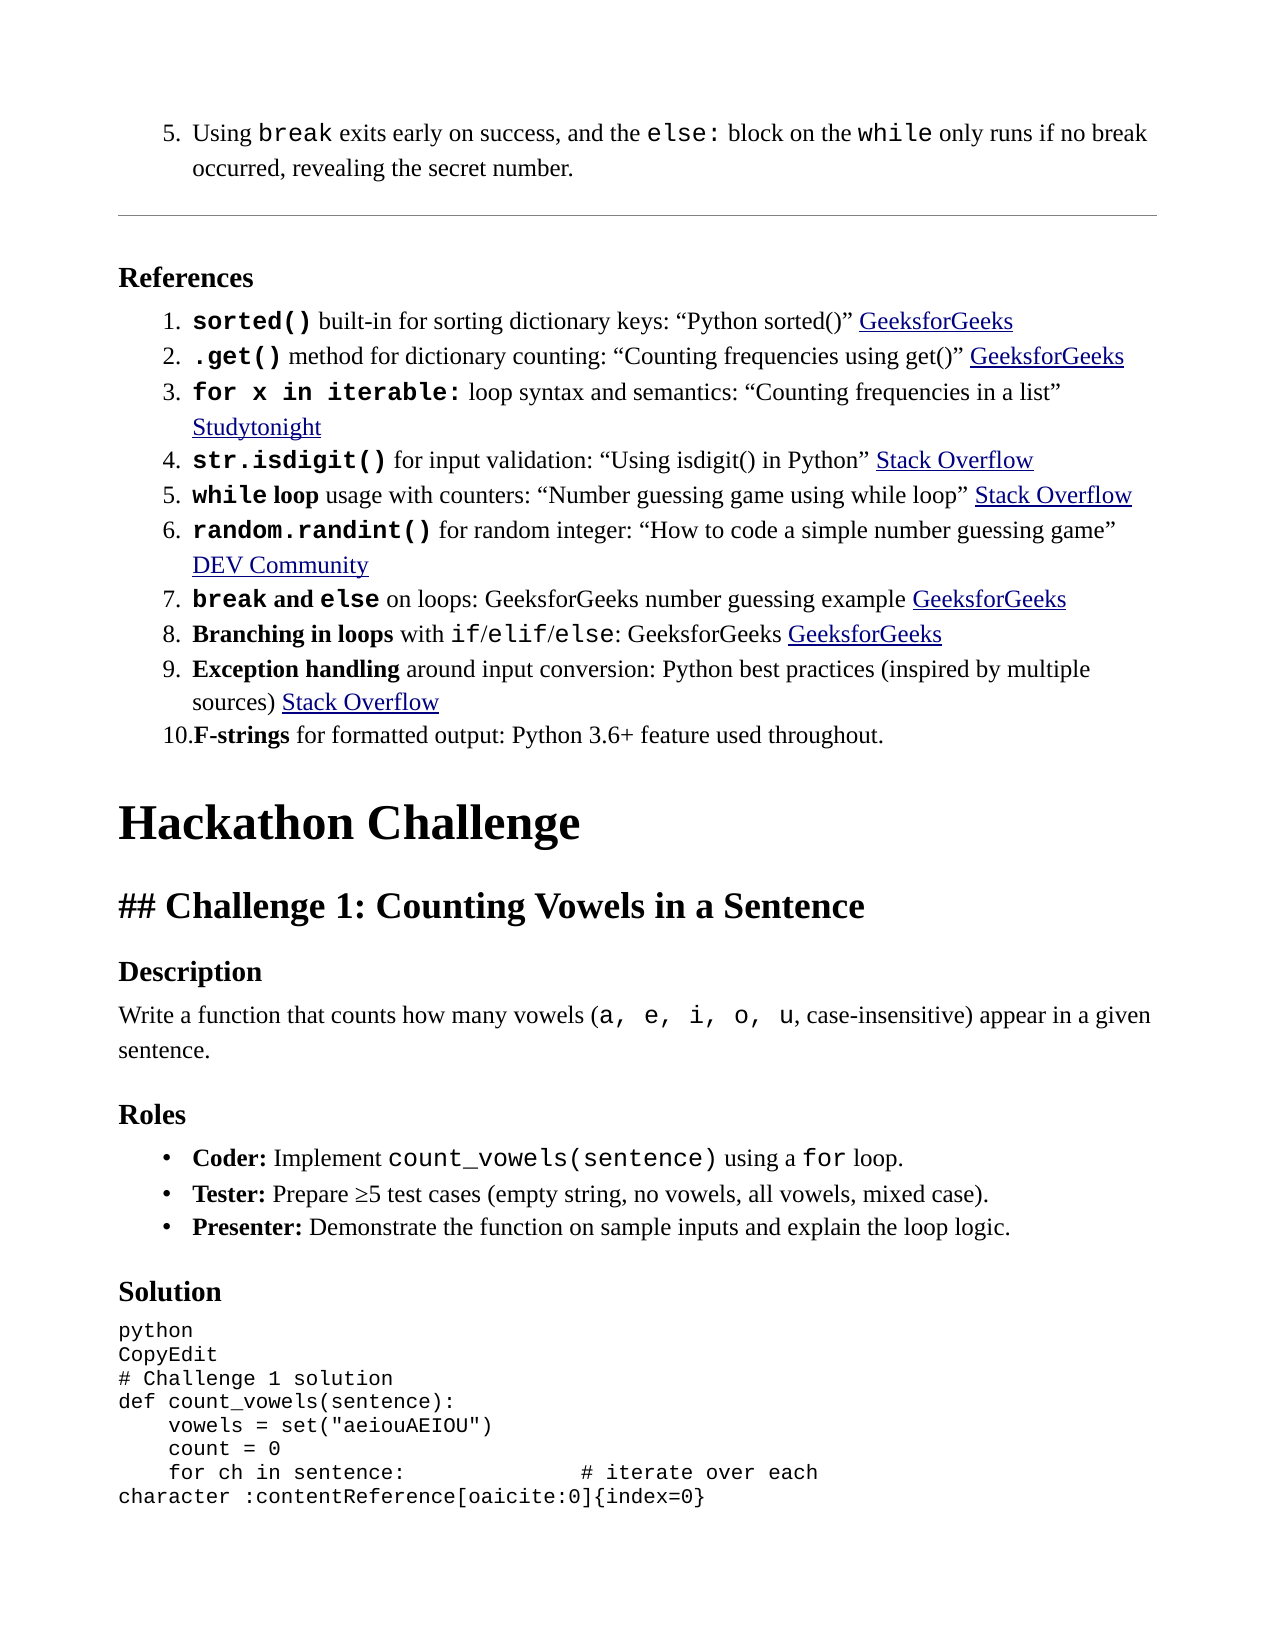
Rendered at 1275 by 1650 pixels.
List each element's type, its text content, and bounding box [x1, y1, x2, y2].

text # Challenge 1 solution [118, 1367, 1157, 1391]
list for x in iterable: loop syntax and semantics: “Counting frequencies in a list” Studytonight [162, 377, 1157, 440]
subtitle Description [118, 954, 1157, 988]
text CopyEdit [118, 1344, 1157, 1367]
list Exception handling around input conversion: Python best practices (inspired by multiple sources) Stack Overflow [162, 654, 1157, 716]
list Tester: Prepare ≥5 test cases (empty string, no vowels, all vowels, mixed case). [162, 1179, 1157, 1208]
text Write a function that counts how many vowels (a, e, i, o, u, case‑insensitive) appear in a given sentence. [118, 1000, 1157, 1064]
text count = 0 [118, 1438, 1157, 1462]
list F‑strings for formatted output: Python 3.6+ feature used throughout. [162, 721, 1157, 749]
list Using break exits early on success, and the else: block on the while only runs if no break occurred, revealing the secret number. [162, 118, 1157, 182]
subtitle ## Challenge 1: Counting Vowels in a Sentence [118, 884, 1157, 927]
list Coder: Implement count_vowels(sentence) using a for loop. [162, 1143, 1157, 1174]
list Presenter: Demonstrate the function on sample inputs and explain the loop logic. [162, 1212, 1157, 1241]
text python [118, 1320, 1157, 1344]
text def count_vowels(sentence): [118, 1391, 1157, 1415]
list sorted() built‑in for sorting dictionary keys: “Python sorted()” GeeksforGeeks [162, 306, 1157, 337]
text vowels = set("aeiouAEIOU") [118, 1415, 1157, 1438]
subtitle Hackathon Challenge [118, 793, 1157, 851]
text for ch in sentence: # iterate over each character :contentReference[oaicite:0]{index=0} [118, 1462, 1157, 1509]
list .get() method for dictionary counting: “Counting frequencies using get()” GeeksforGeeks [162, 341, 1157, 372]
list break and else on loops: GeeksforGeeks number guessing example GeeksforGeeks [162, 584, 1157, 614]
list Branching in loops with if/elif/else: GeeksforGeeks GeeksforGeeks [162, 619, 1157, 650]
list random.randint() for random integer: “How to code a simple number guessing game” DEV Community [162, 516, 1157, 579]
subtitle Roles [118, 1097, 1157, 1131]
list while loop usage with counters: “Number guessing game using while loop” Stack Overflow [162, 480, 1157, 511]
subtitle References [118, 260, 1157, 293]
subtitle Solution [118, 1274, 1157, 1308]
list str.isdigit() for input validation: “Using isdigit() in Python” Stack Overflow [162, 445, 1157, 476]
